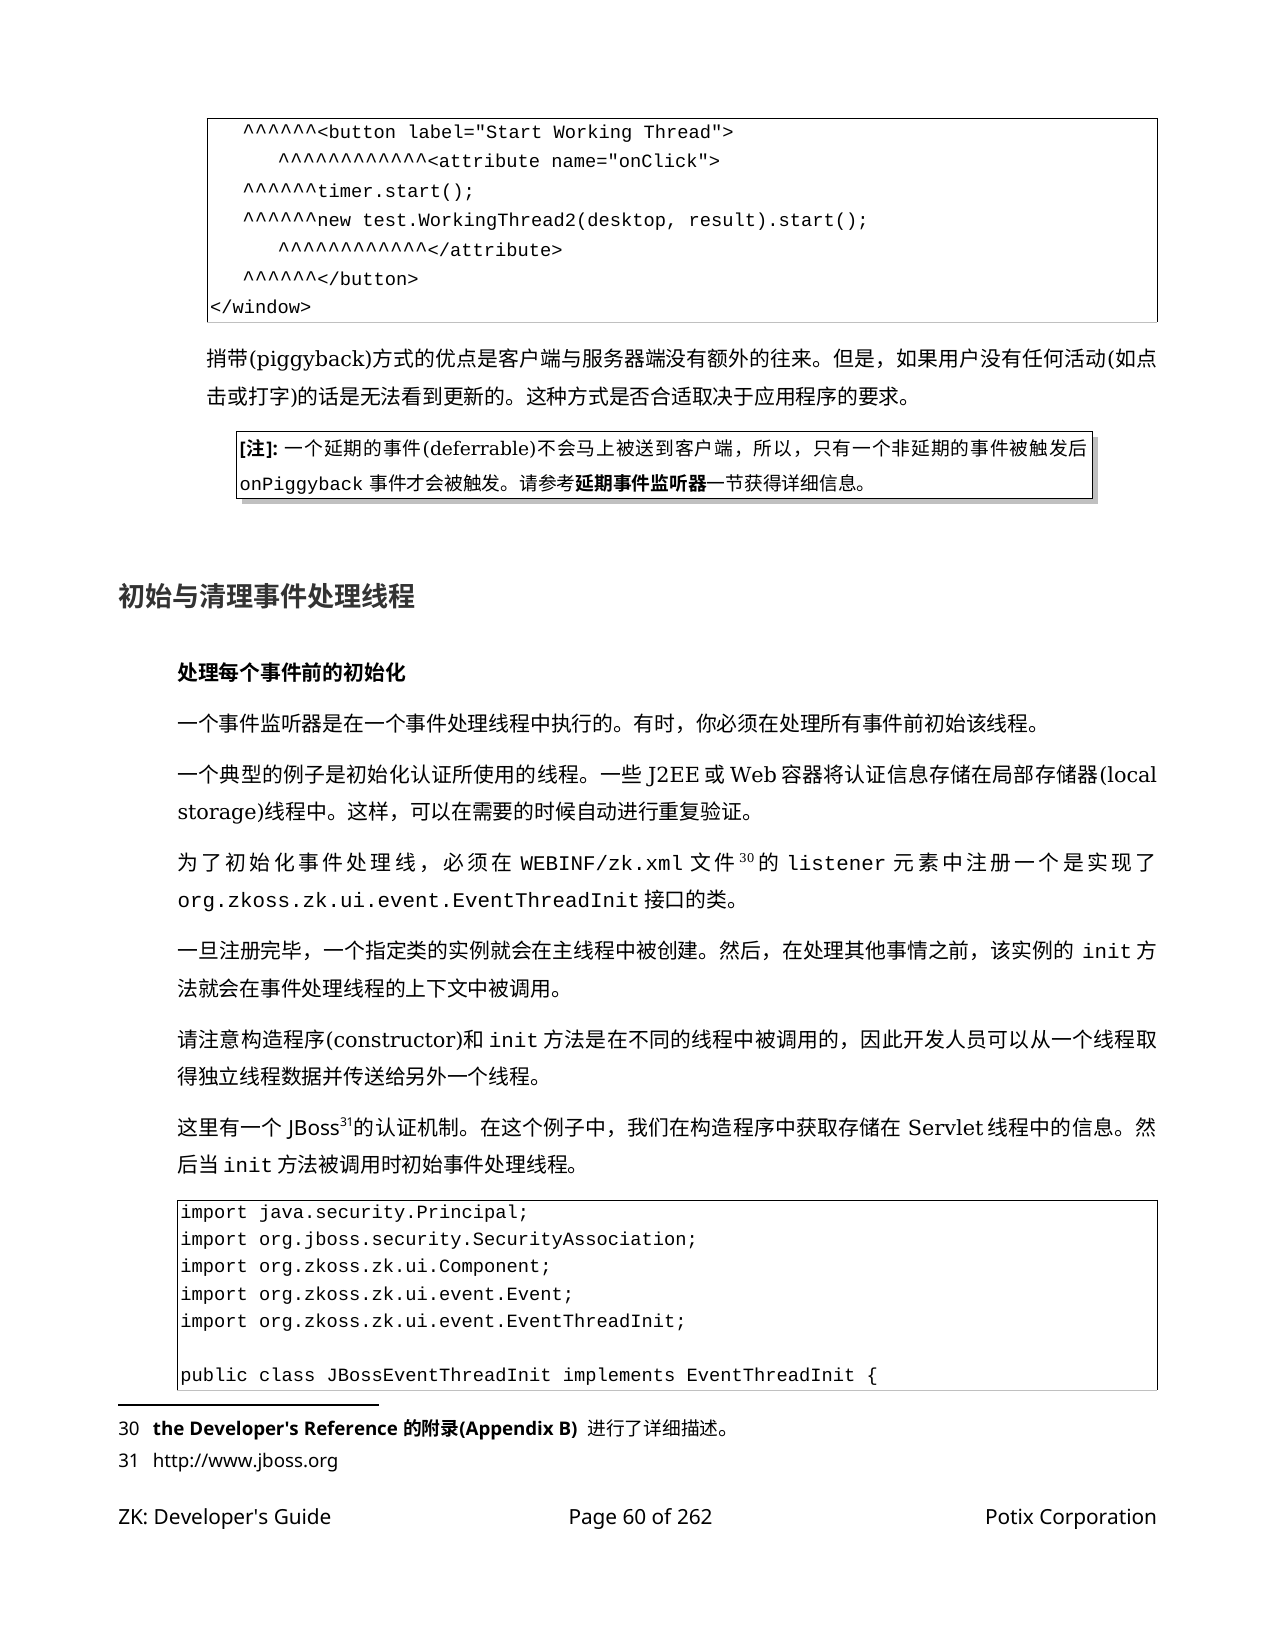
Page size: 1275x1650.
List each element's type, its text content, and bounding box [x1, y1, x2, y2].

text import org.zkoss.zk.ui.event.Event; [178, 1281, 1157, 1306]
text 这里有一个 JBoss的认证机制。在这个例子中，我们在构造程序中获取存储在Servlet线程中的信息。然后当init方法被调用时初始事件处理线程。 [177, 1111, 1157, 1179]
text import org.jboss.security.SecurityAssociation; [178, 1227, 1157, 1251]
text ^^^^^^<button label="Start Working Thread"> [208, 119, 1157, 145]
text 一个事件监听器是在一个事件处理线程中执行的。有时，你必须在处理所有事件前初始该线程。 [177, 707, 1157, 737]
text import org.zkoss.zk.ui.event.EventThreadInit; [178, 1308, 1157, 1333]
text import org.zkoss.zk.ui.Component; [178, 1254, 1157, 1278]
subtitle 初始与清理事件处理线程 [118, 575, 1157, 614]
text ^^^^^^timer.start(); [208, 177, 1157, 204]
text the Developer's Reference 的附录(Appendix B) 进行了详细描述。 [118, 1411, 1157, 1441]
text ^^^^^^new test.WorkingThread2(desktop, result).start(); [208, 207, 1157, 233]
text public class JBossEventThreadInit implements EventThreadInit { [178, 1363, 1157, 1390]
text 为了初始化事件处理线，必须在WEBINF/zk.xml文件的listener元素中注册一个是实现了org.zkoss.zk.ui.event.EventThreadInit接口的类。 [177, 846, 1157, 914]
text ^^^^^^^^^^^^</attribute> [208, 236, 1157, 263]
text http://www.jboss.org [118, 1447, 1157, 1473]
text 捎带(piggyback)方式的优点是客户端与服务器端没有额外的往来。但是，如果用户没有任何活动(如点击或打字)的话是无法看到更新的。这种方式是否合适取决于应用程序的要求。 [207, 343, 1157, 410]
text [注]: 一个延期的事件(deferrable)不会马上被送到客户端，所以，只有一个非延期的事件被触发后onPiggyback 事件才会被触发。请参考延期事件监听器一节获得详细信息。 [237, 432, 1092, 498]
text 一旦注册完毕，一个指定类的实例就会在主线程中被创建。然后，在处理其他事情之前，该实例的init方法就会在事件处理线程的上下文中被调用。 [177, 935, 1157, 1002]
subtitle 处理每个事件前的初始化 [177, 657, 1157, 687]
text </window> [208, 295, 1157, 322]
text import java.security.Principal; [178, 1201, 1157, 1224]
text 请注意构造程序(constructor)和init方法是在不同的线程中被调用的，因此开发人员可以从一个线程取得独立线程数据并传送给另外一个线程。 [177, 1023, 1157, 1091]
text ^^^^^^^^^^^^<attribute name="onClick"> [208, 148, 1157, 174]
text ^^^^^^</button> [208, 266, 1157, 292]
text 一个典型的例子是初始化认证所使用的线程。一些J2EE或Web容器将认证信息存储在局部存储器(local storage)线程中。这样，可以在需要的时候自动进行重复验证。 [177, 758, 1157, 826]
